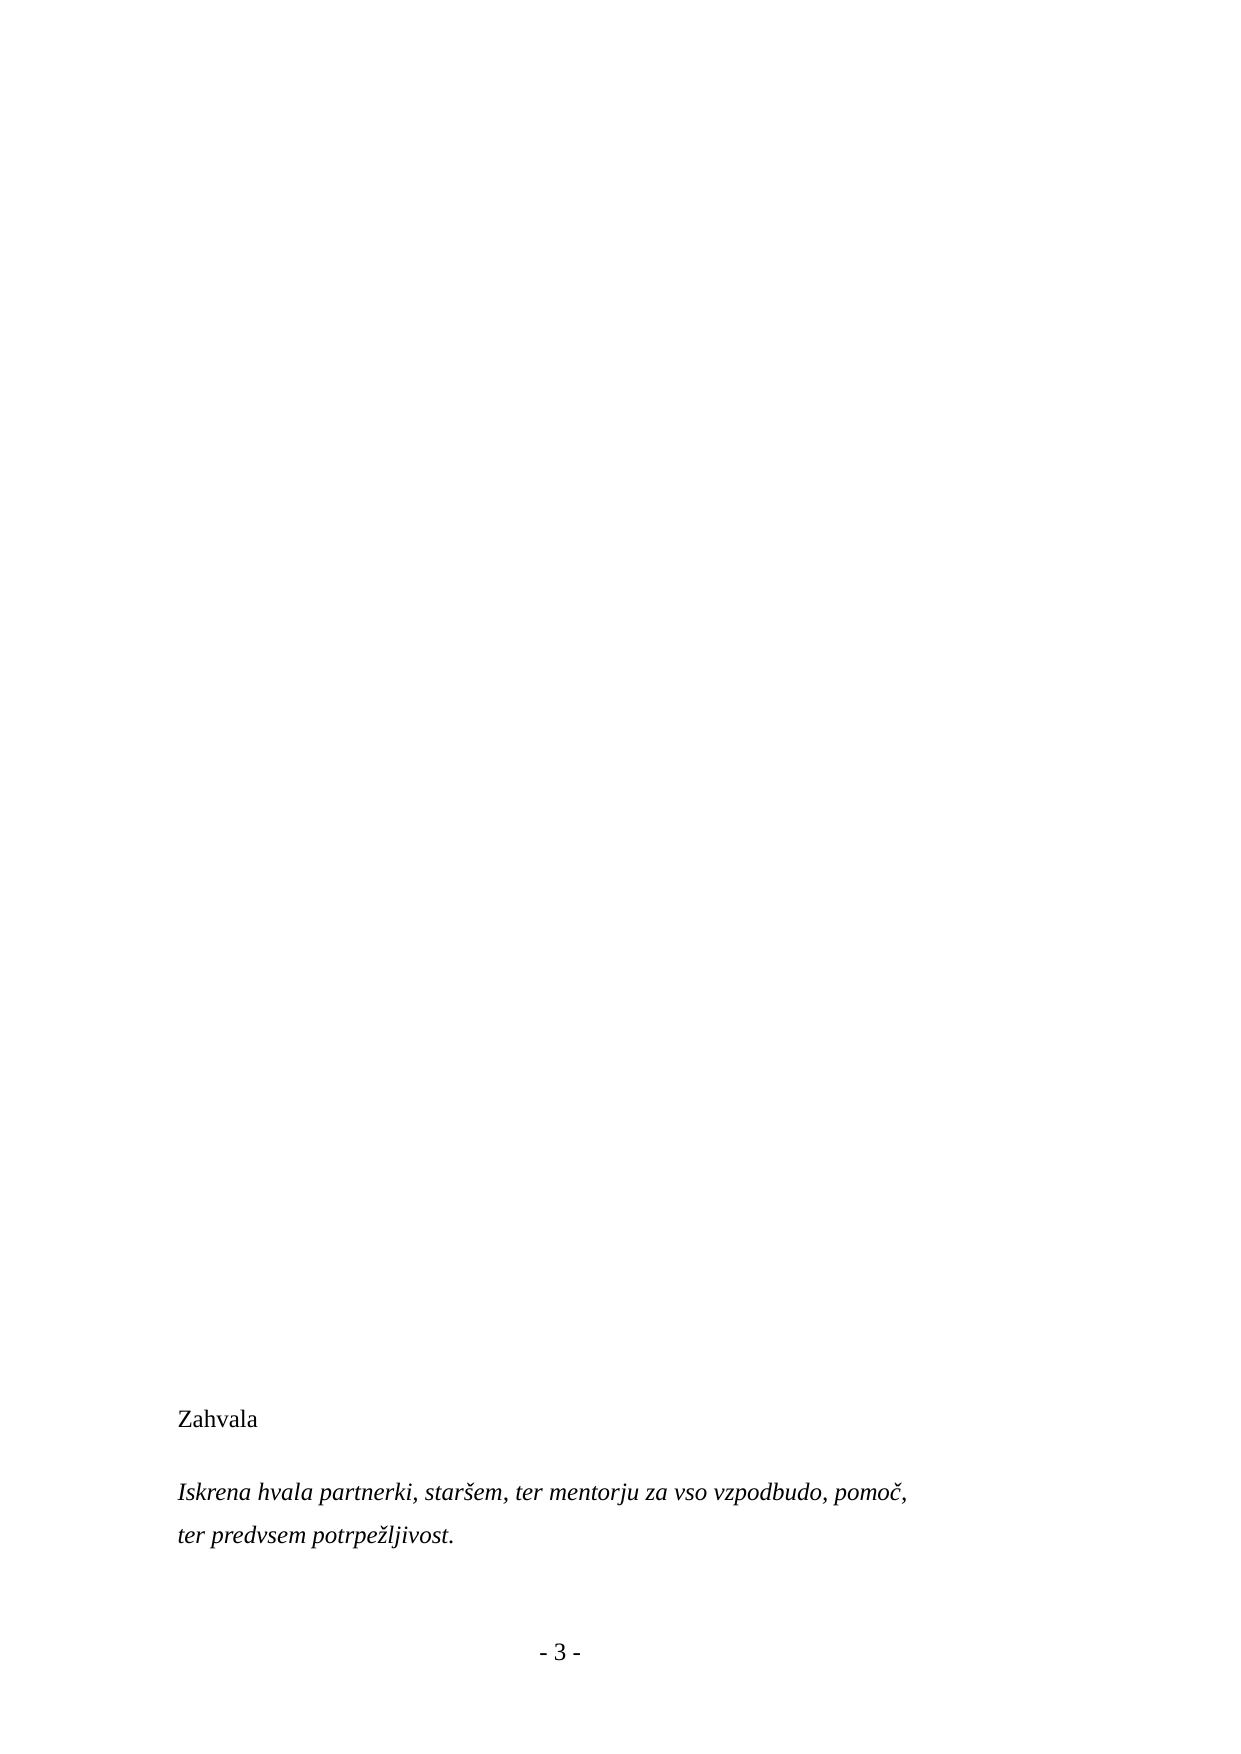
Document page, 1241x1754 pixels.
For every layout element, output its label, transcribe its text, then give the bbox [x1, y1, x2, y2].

text Iskrena hvala partnerki, staršem, ter mentorju za vso vzpodbudo, pomoč, ter predvsem potrpežljivost. [177, 1477, 1093, 1549]
text Zahvala [177, 1404, 1093, 1433]
